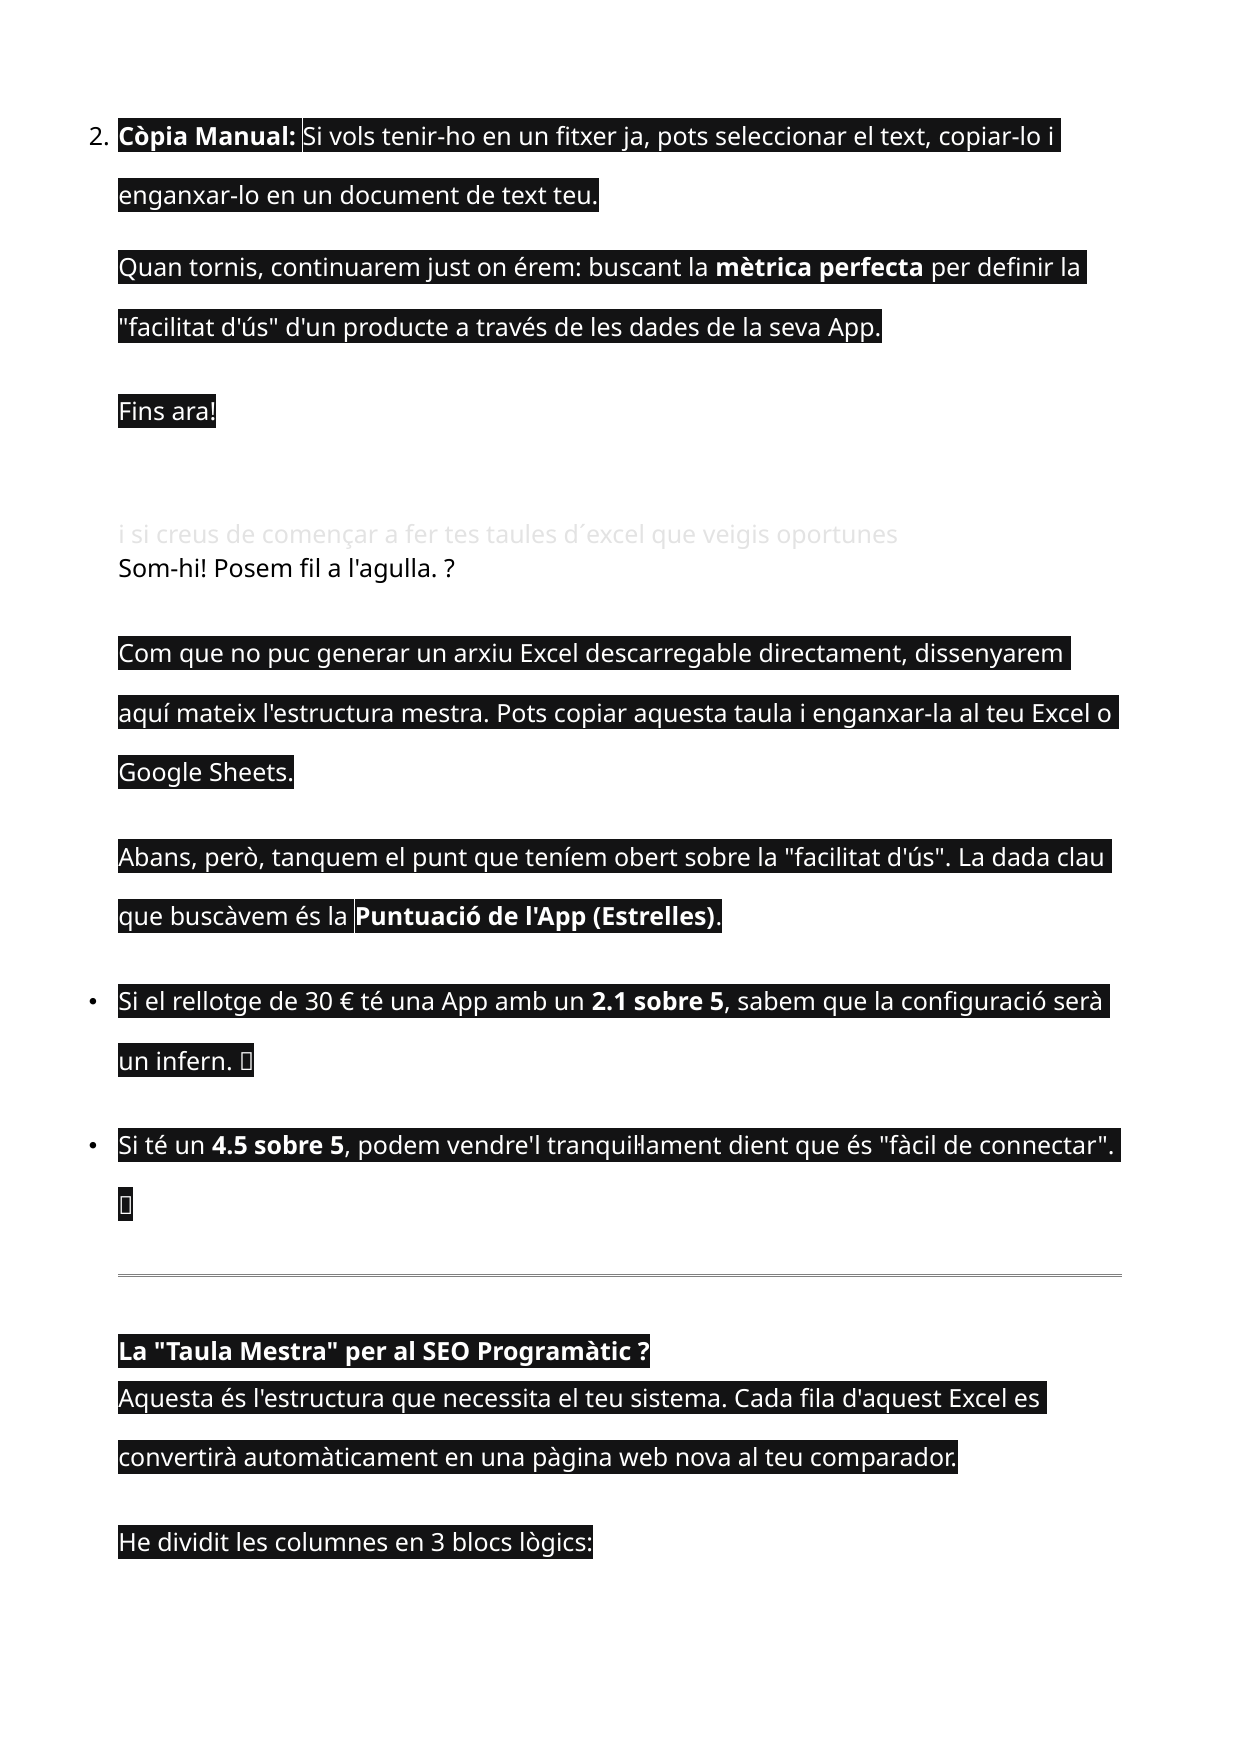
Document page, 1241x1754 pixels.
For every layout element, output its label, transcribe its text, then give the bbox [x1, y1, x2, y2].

list Si té un 4.5 sobre 5, podem vendre'l tranquil·lament dient que és "fàcil de connectar". ✅ [118, 1128, 1122, 1221]
text i si creus de començar a fer tes taules d´excel que veigis oportunes [118, 507, 1122, 551]
text Quan tornis, continuarem just on érem: buscant la mètrica perfecta per definir la "facilitat d'ús" d'un producte a través de les dades de la seva App. [118, 250, 1122, 343]
text Com que no puc generar un arxiu Excel descarregable directament, dissenyarem aquí mateix l'estructura mestra. Pots copiar aquesta taula i enganxar-la al teu Excel o Google Sheets. [118, 636, 1122, 789]
text Fins ara! [118, 394, 1122, 428]
text Aquesta és l'estructura que necessita el teu sistema. Cada fila d'aquest Excel es convertirà automàticament en una pàgina web nova al teu comparador. [118, 1381, 1122, 1474]
text Som-hi! Posem fil a l'agulla. ? [118, 551, 1122, 585]
subtitle La "Taula Mestra" per al SEO Programàtic ? [118, 1331, 1122, 1368]
text He dividit les columnes en 3 blocs lògics: [118, 1525, 1122, 1559]
text Abans, però, tanquem el punt que teníem obert sobre la "facilitat d'ús". La dada clau que buscàvem és la Puntuació de l'App (Estrelles). [118, 839, 1122, 933]
list Si el rellotge de 30 € té una App amb un 2.1 sobre 5, sabem que la configuració serà un infern. ❌ [118, 983, 1122, 1077]
list Còpia Manual: Si vols tenir-ho en un fitxer ja, pots seleccionar el text, copiar-lo i enganxar-lo en un document de text teu. [118, 118, 1122, 212]
